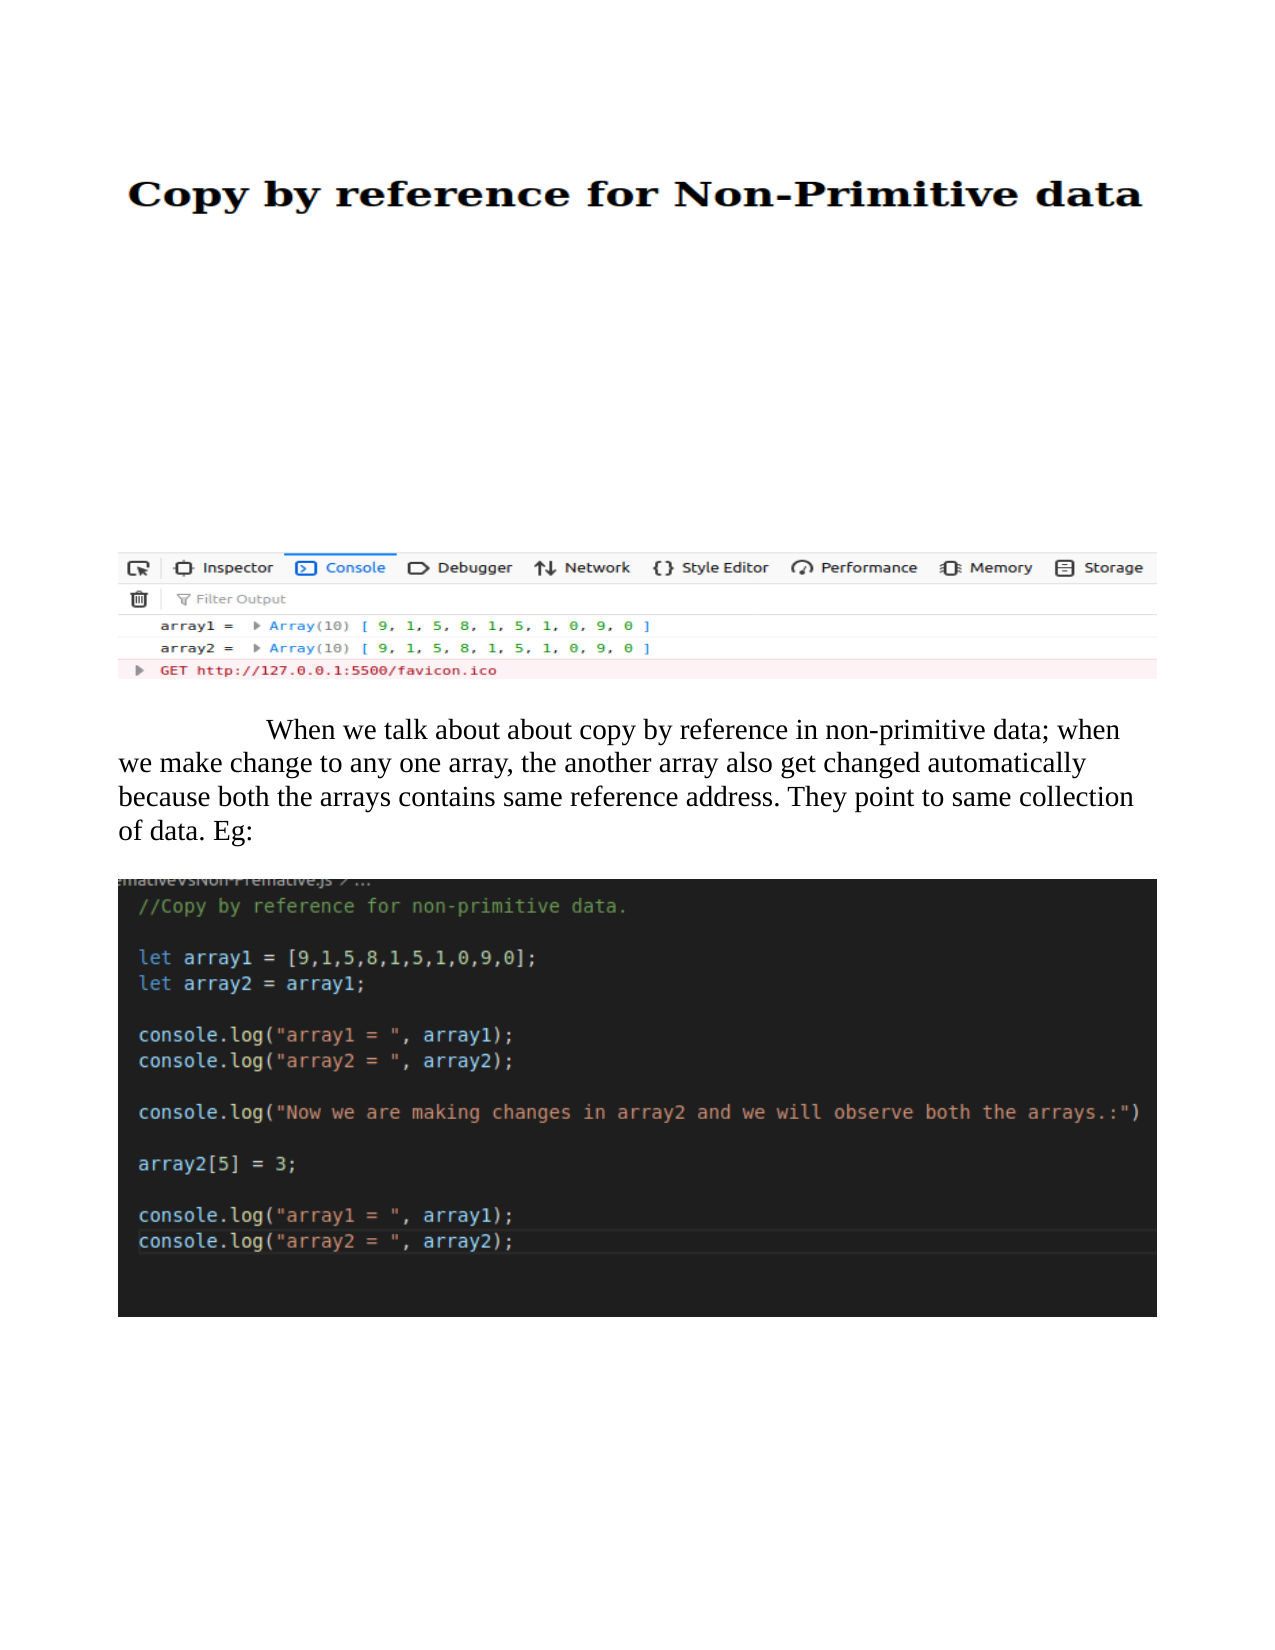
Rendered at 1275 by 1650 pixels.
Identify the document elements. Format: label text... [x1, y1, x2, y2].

text When we talk about about copy by reference in non-primitive data; when we make change to any one array, the another array also get changed automatically because both the arrays contains same reference address. They point to same collection of data. Eg: [118, 712, 1157, 846]
picture [118, 151, 1157, 679]
picture [118, 879, 1157, 1317]
